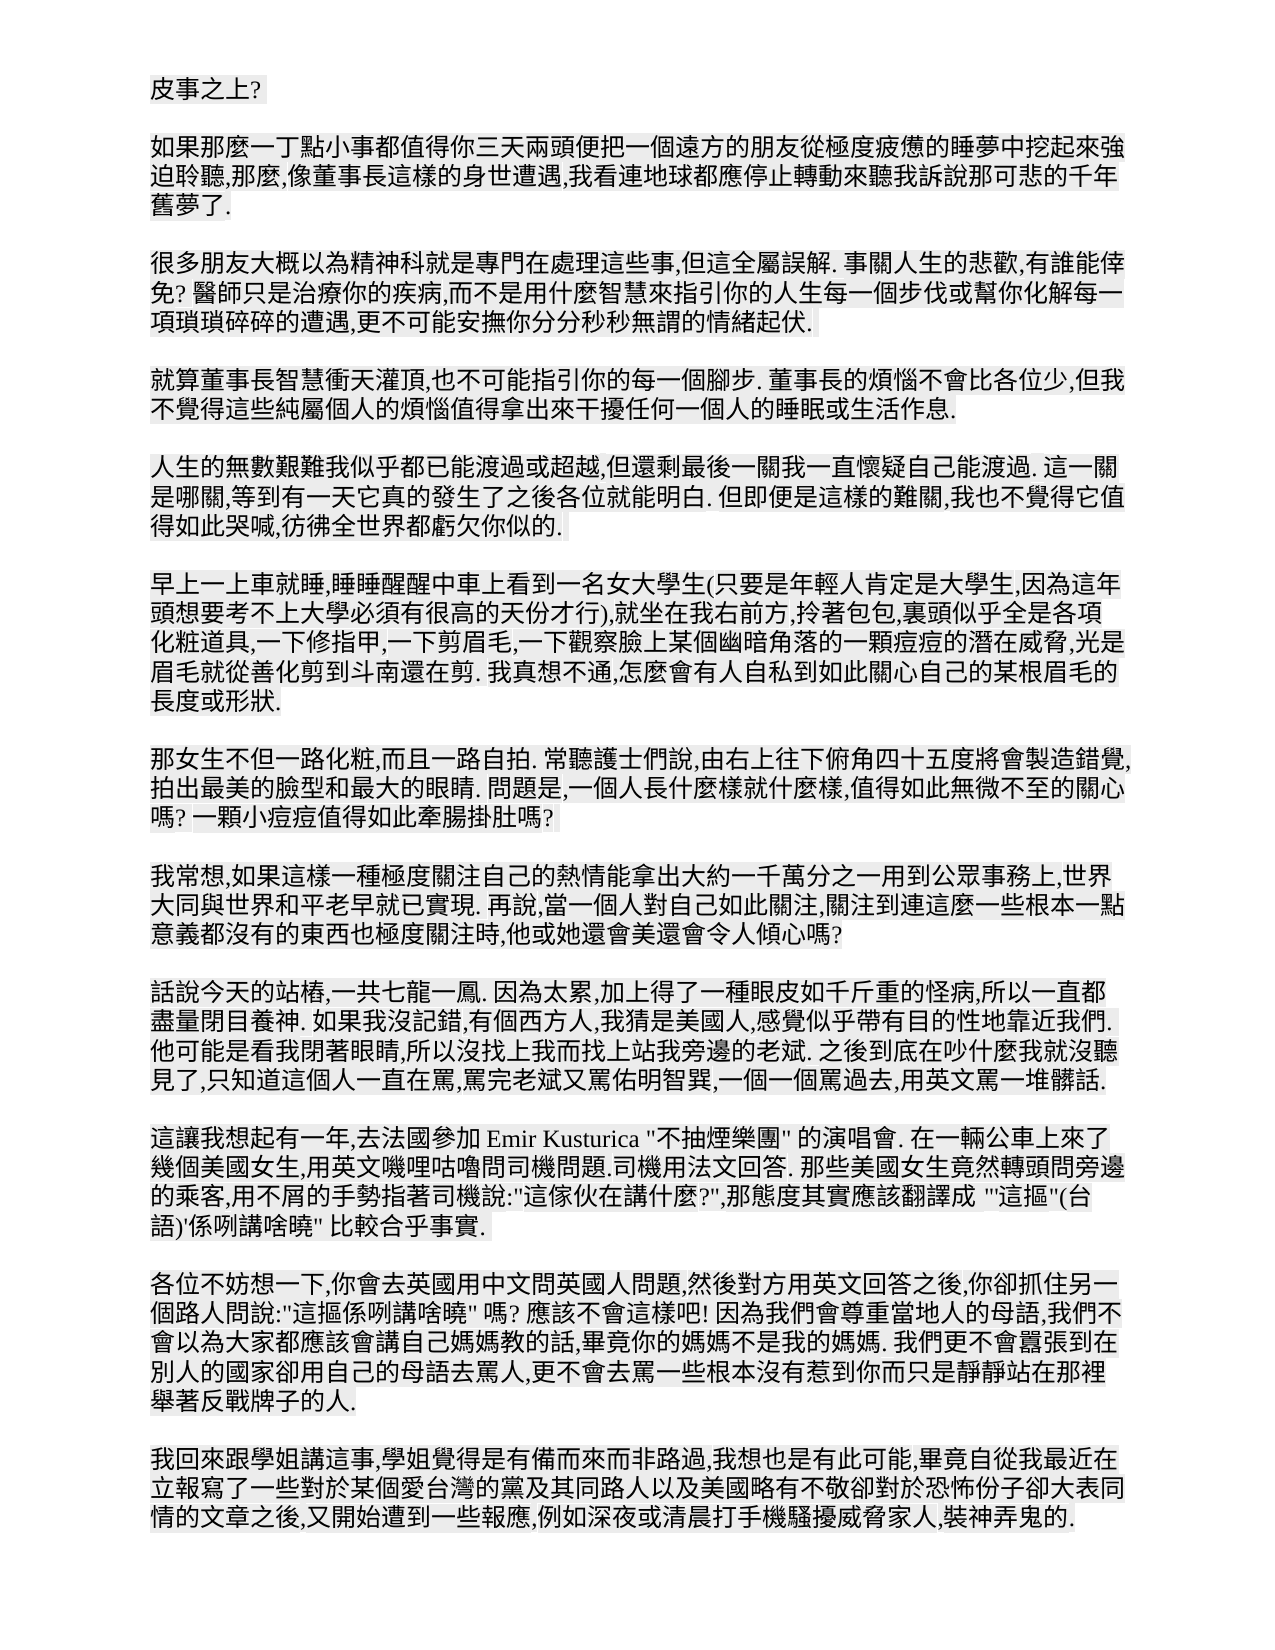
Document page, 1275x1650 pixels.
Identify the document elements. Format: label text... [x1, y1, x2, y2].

text 現在改搭統聯,雖然往返一趟大約要十個小時的旅程,因此一早就得出門,回到家都已披星戴月,但台北台南來回一趟站樁卻能省下大約兩千元. 前一晚忙到半夜十二點才下診,連續十幾小時沒吃東西. 診所病患很少,不過才小貓兩三隻,收入連成本的三分之一都還不到,卻一樣忙到天昏地暗. 半夜回到家,連吃飯的體力都沒了,倒頭便睡,不到一小時,又被電話吵醒. 我真的超害怕手機或電話或 email這種東西,潮水一般的來信,每天數以百計,而我一天頂多只回兩封信,畢竟我不是出生來寫信或寫公文的.照這速度,實在不可能回應外界這麼多熱情的呼喚. 不管是電話或email,很少是好事,因此長年下來,看一些人的email之前經常要先深呼吸,不知道又有什麼可怕或令人厭惡的事發生了. 而電話只要一響,更是恐怖,大概就像消防隊員聽到警報響那種感覺,總不會是通知你來領薪水或中大獎. 董事長雖嚴重自閉,朋友卻非常多,若以一千個計算,每個月只要有百分之一的朋友求助,我就得忙翻天,其實就等於是一個服務處,差別只是在於我不是立法委員. 人們若不是把我當成超人,就是以為我整天吃飽英英美代子,但事實上,我自己的長輩與親人的種種不幸,已經幾乎要耗掉我的所有生命和體力. 陳真服務處服務項目眾多,包括幫人改論文改英文或打點關照提供各項醫療資源等,但這些都還是小case. 真正讓人害怕的是那些不分晝夜打電話,動輒一哭二鬧三上吊的同事或朋友. 並非我愛心指數低於常人,而是你實在很難用一種電話遙控的方式去幫忙別人的家務事或關照那麼多人分分秒秒起起伏伏的瑣碎情緒. 生命本來就是一場悲劇,有必要天天為了家中成員彼此之間或朋友之間的一些雞毛蒜皮事哭天搶地嗎? 我常覺得這些痛苦其實關於一種品性. 你若不是太過於在乎自己,太看重自己,簡單說就是太自私,怎麼可能整個生命的痛苦好像就只是圍繞在你自己一人的無數雞毛蒜皮事之上? 如果那麼一丁點小事都值得你三天兩頭便把一個遠方的朋友從極度疲憊的睡夢中挖起來強迫聆聽,那麼,像董事長這樣的身世遭遇,我看連地球都應停止轉動來聽我訴說那可悲的千年舊夢了. 很多朋友大概以為精神科就是專門在處理這些事,但這全屬誤解. 事關人生的悲歡,有誰能倖免? 醫師只是治療你的疾病,而不是用什麼智慧來指引你的人生每一個步伐或幫你化解每一項瑣瑣碎碎的遭遇,更不可能安撫你分分秒秒無謂的情緒起伏. 就算董事長智慧衝天灌頂,也不可能指引你的每一個腳步. 董事長的煩惱不會比各位少,但我不覺得這些純屬個人的煩惱值得拿出來干擾任何一個人的睡眠或生活作息. 人生的無數艱難我似乎都已能渡過或超越,但還剩最後一關我一直懷疑自己能渡過. 這一關是哪關,等到有一天它真的發生了之後各位就能明白. 但即便是這樣的難關,我也不覺得它值得如此哭喊,彷彿全世界都虧欠你似的. 早上一上車就睡,睡睡醒醒中車上看到一名女大學生(只要是年輕人肯定是大學生,因為這年頭想要考不上大學必須有很高的天份才行),就坐在我右前方,拎著包包,裏頭似乎全是各項化粧道具,一下修指甲,一下剪眉毛,一下觀察臉上某個幽暗角落的一顆痘痘的潛在威脅,光是眉毛就從善化剪到斗南還在剪. 我真想不通,怎麼會有人自私到如此關心自己的某根眉毛的長度或形狀. 那女生不但一路化粧,而且一路自拍. 常聽護士們說,由右上往下俯角四十五度將會製造錯覺,拍出最美的臉型和最大的眼睛. 問題是,一個人長什麼樣就什麼樣,值得如此無微不至的關心嗎? 一顆小痘痘值得如此牽腸掛肚嗎? 我常想,如果這樣一種極度關注自己的熱情能拿出大約一千萬分之一用到公眾事務上,世界大同與世界和平老早就已實現. 再說,當一個人對自己如此關注,關注到連這麼一些根本一點意義都沒有的東西也極度關注時,他或她還會美還會令人傾心嗎? 話說今天的站樁,一共七龍一鳳. 因為太累,加上得了一種眼皮如千斤重的怪病,所以一直都盡量閉目養神. 如果我沒記錯,有個西方人,我猜是美國人,感覺似乎帶有目的性地靠近我們. 他可能是看我閉著眼睛,所以沒找上我而找上站我旁邊的老斌. 之後到底在吵什麼我就沒聽見了,只知道這個人一直在罵,罵完老斌又罵佑明智巽,一個一個罵過去,用英文罵一堆髒話. 這讓我想起有一年,去法國參加Emir Kusturica "不抽煙樂團" 的演唱會. 在一輛公車上來了幾個美國女生,用英文嘰哩咕嚕問司機問題.司機用法文回答. 那些美國女生竟然轉頭問旁邊的乘客,用不屑的手勢指著司機說:"這傢伙在講什麼?",那態度其實應該翻譯成 "'這摳"(台語)'係咧講啥曉" 比較合乎事實. 各位不妨想一下,你會去英國用中文問英國人問題,然後對方用英文回答之後,你卻抓住另一個路人問說:"這摳係咧講啥曉" 嗎? 應該不會這樣吧! 因為我們會尊重當地人的母語,我們不會以為大家都應該會講自己媽媽教的話,畢竟你的媽媽不是我的媽媽. 我們更不會囂張到在別人的國家卻用自己的母語去罵人,更不會去罵一些根本沒有惹到你而只是靜靜站在那裡舉著反戰牌子的人. 我回來跟學姐講這事,學姐覺得是有備而來而非路過,我想也是有此可能,畢竟自從我最近在立報寫了一些對於某個愛台灣的黨及其同路人以及美國略有不敬卻對於恐怖份子卻大表同情的文章之後,又開始遭到一些報應,例如深夜或清晨打手機騷擾威脅家人,裝神弄鬼的. 這些事之相關性難以證實,但幾乎每次只要有這類文章,幾乎都會有類似的一些惡事或怪事發生. 今天來叫囂的這位西方人,聽大家說,連fuck之類的髒話也罵,還罵些更難聽的例如藍教頭(dickhead)之類. 而且還叫智巽 "用屁股想一想",因為 "我想你的屁股會比你的腦子更聰明",並說要拍照存證送上facebook,說要讓大家知道有這麼一些白癡在這裏反美反以色列. 對於這類囂張的藍教頭,我是覺得無須與之做任何爭辯,以免藉故招來更進一步的肢體攻擊;要不就用贛林老木(我是說江西森林的古老樹木)來回應 fuck或dickhead. 而且,這就好像一個比方說以深綠為榮的北七,你要怎麼跟他辯? 往後若遇到無法溝通的狀況或根本不是來溝通的藍教頭,就說我們是 "靜" 站活動,若有意見,歡迎留下連絡方法或來信指教. 站樁活動雖然不會引起什麼波瀾,但引起一些藍教頭的睹爛卻是一定會有的. 這些人可以對你有一些容忍,但當你的聲音逐漸起了一些作用或影響力時,對方的容忍度就也會隨之降低. 所以,還是要小心一點比較好. 每次我雖然都閉目養神,但也只是養神而沒有睡著,當有人靠得離我太近時,我都會立即有所警覺,以防萬一對方突然出手,特別是西方人更難預測. 西方社會,特別是民主自由的美國和英國,很多那種具有暴力威脅的極右派,這些人接受愛美國或愛英國的愛國愛民族的教育太成功了,於是總覺得凡是沒有跟他們一樣愛某個國或一樣仰慕某個種族的都是敵人. [150, 75, 1125, 1561]
